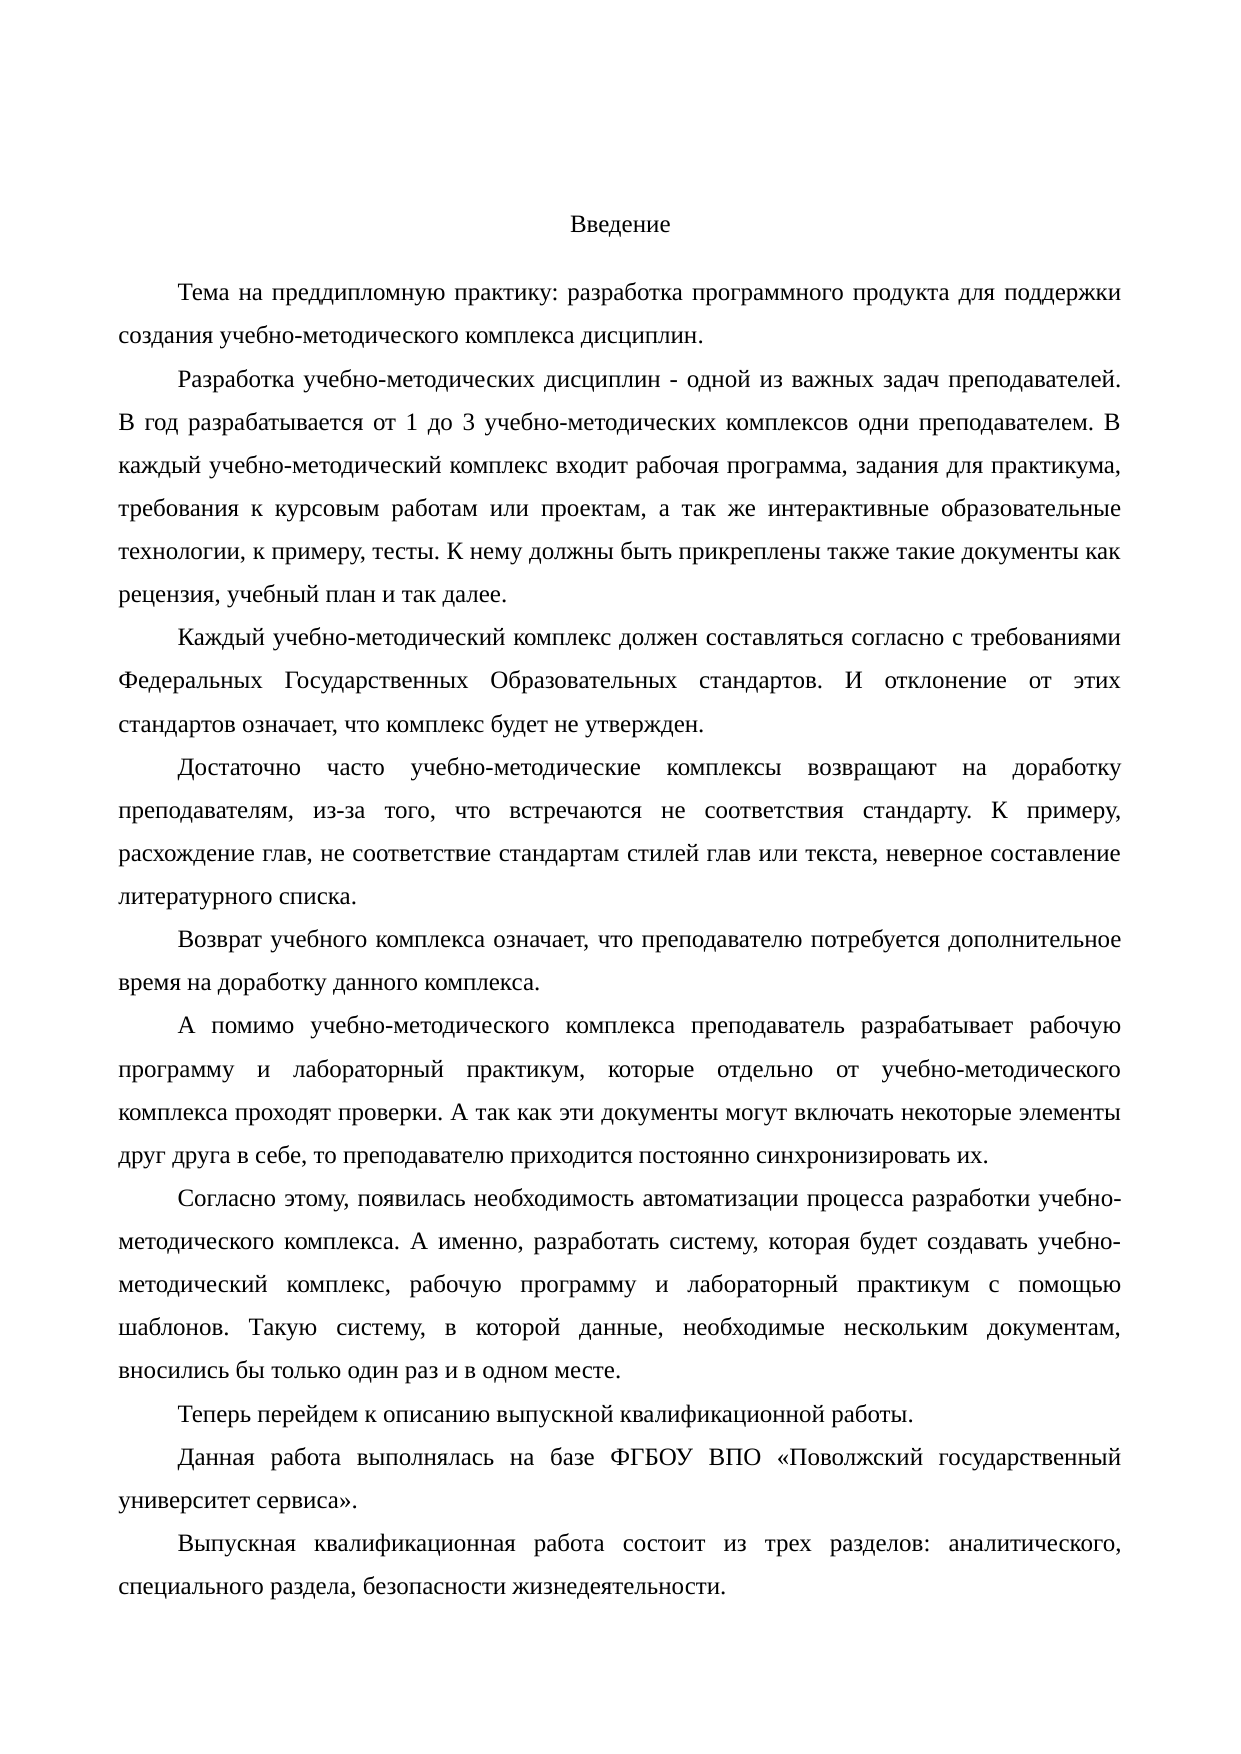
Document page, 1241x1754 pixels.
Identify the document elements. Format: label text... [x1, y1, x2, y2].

text Возврат учебного комплекса означает, что преподавателю потребуется дополнительное время на доработку данного комплекса. [118, 924, 1122, 996]
text Достаточно часто учебно-методические комплексы возвращают на доработку преподавателям, из-за того, что встречаются не соответствия стандарту. К примеру, расхождение глав, не соответствие стандартам стилей глав или текста, неверное составление литературного списка. [118, 752, 1122, 910]
text Согласно этому, появилась необходимость автоматизации процесса разработки учебно-методического комплекса. А именно, разработать систему, которая будет создавать учебно-методический комплекс, рабочую программу и лабораторный практикум с помощью шаблонов. Такую систему, в которой данные, необходимые нескольким документам, вносились бы только один раз и в одном месте. [118, 1183, 1122, 1384]
subtitle Введение [118, 209, 1122, 238]
text Выпускная квалификационная работа состоит из трех разделов: аналитического, специального раздела, безопасности жизнедеятельности. [118, 1528, 1122, 1600]
text Каждый учебно-методический комплекс должен составляться согласно с требованиями Федеральных Государственных Образовательных стандартов. И отклонение от этих стандартов означает, что комплекс будет не утвержден. [118, 622, 1122, 737]
text Теперь перейдем к описанию выпускной квалификационной работы. [118, 1399, 1122, 1427]
text Разработка учебно-методических дисциплин - одной из важных задач преподавателей. В год разрабатывается от 1 до 3 учебно-методических комплексов одни преподавателем. В каждый учебно-методический комплекс входит рабочая программа, задания для практикума, требования к курсовым работам или проектам, а так же интерактивные образовательные технологии, к примеру, тесты. К нему должны быть прикреплены также такие документы как рецензия, учебный план и так далее. [118, 364, 1122, 608]
text Данная работа выполнялась на базе ФГБОУ ВПО «Поволжский государственный университет сервиса». [118, 1442, 1122, 1514]
text А помимо учебно-методического комплекса преподаватель разрабатывает рабочую программу и лабораторный практикум, которые отдельно от учебно-методического комплекса проходят проверки. А так как эти документы могут включать некоторые элементы друг друга в себе, то преподавателю приходится постоянно синхронизировать их. [118, 1011, 1122, 1169]
text Тема на преддипломную практику: разработка программного продукта для поддержки создания учебно-методического комплекса дисциплин. [118, 277, 1122, 349]
